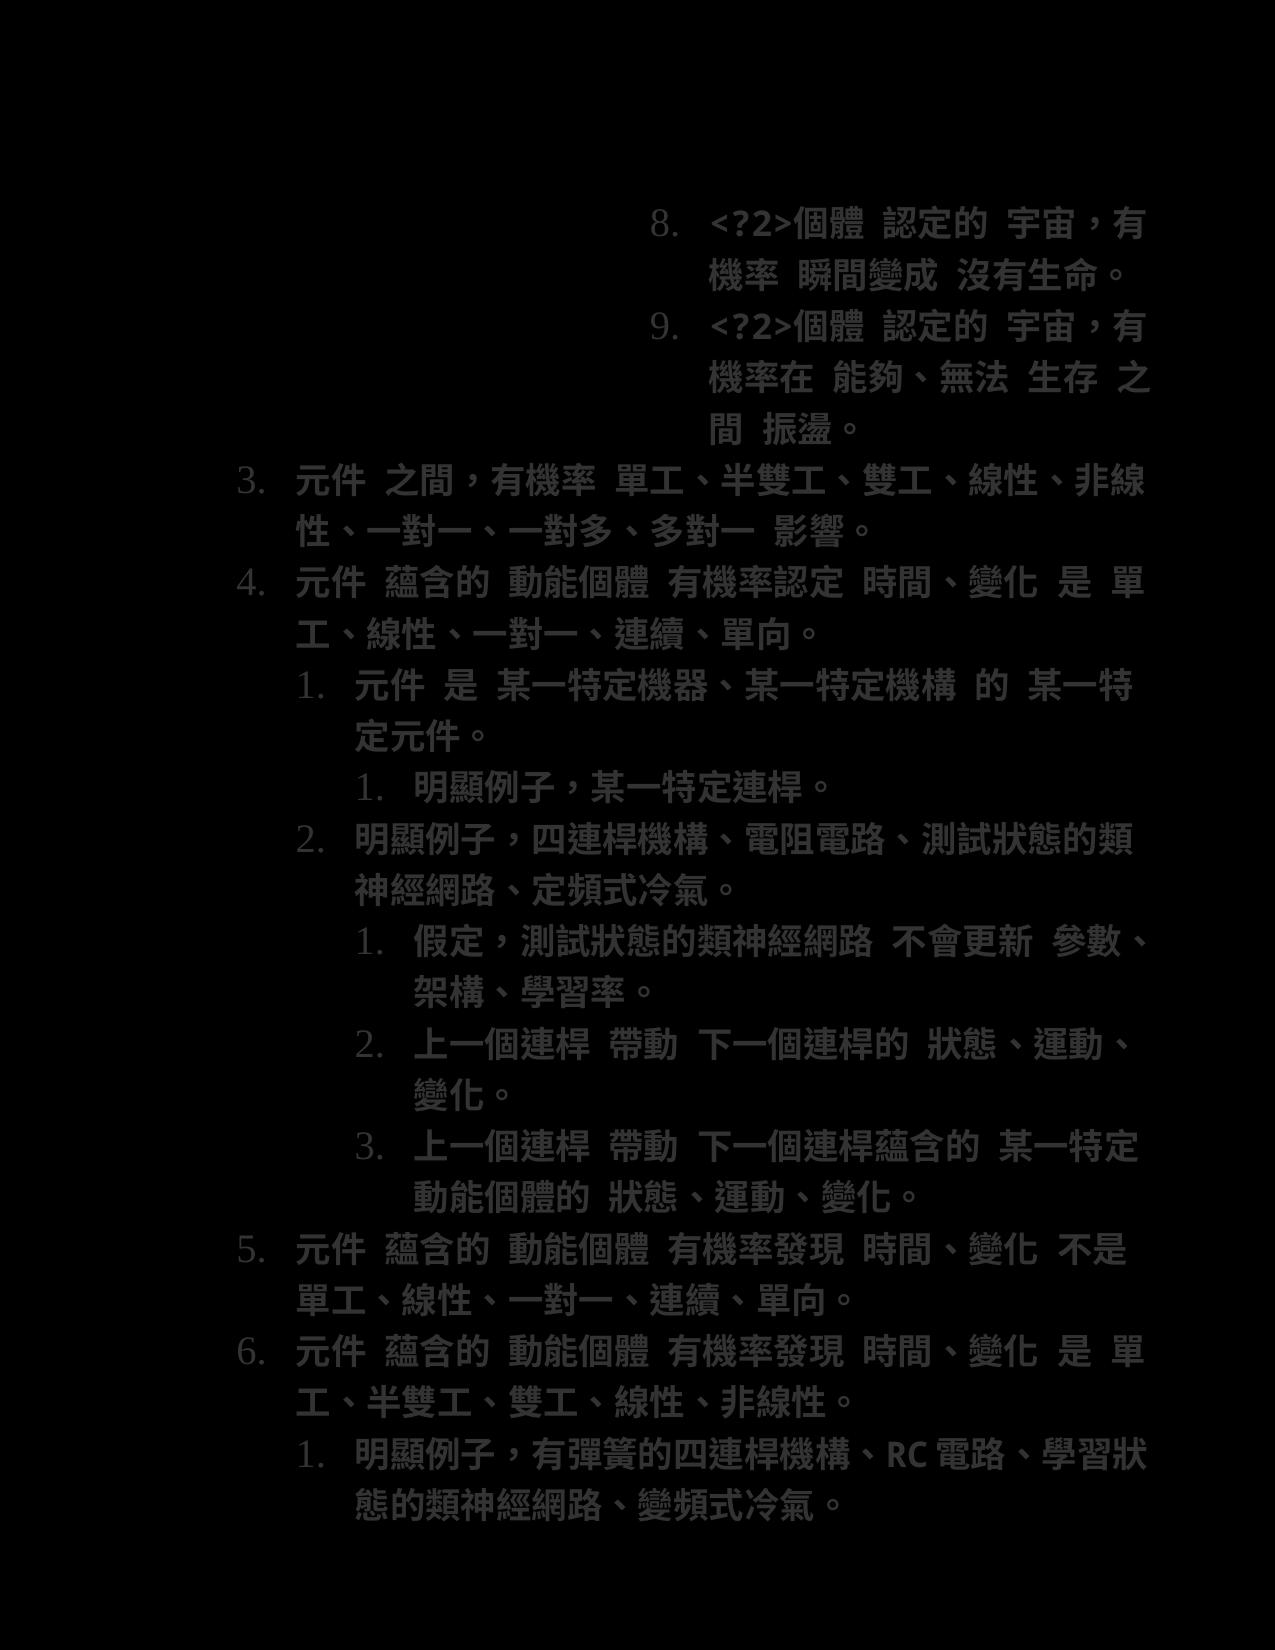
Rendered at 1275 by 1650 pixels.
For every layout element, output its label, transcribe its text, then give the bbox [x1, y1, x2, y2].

list 元件 蘊含的 動能個體 有機率發現 時間、變化 是 單工、半雙工、雙工、線性、非線性。 [236, 1323, 1157, 1426]
list 上一個連桿 帶動 下一個連桿蘊含的 某一特定動能個體的 狀態、運動、變化。 [354, 1118, 1157, 1221]
list <?2>個體 認定的 宇宙，有機率 瞬間變成 沒有生命。 [649, 196, 1157, 298]
list 元件 是 某一特定機器、某一特定機構 的 某一特定元件。 [295, 657, 1157, 760]
list 明顯例子，四連桿機構、電阻電路、測試狀態的類神經網路、定頻式冷氣。 [295, 811, 1157, 913]
list 元件 之間，有機率 單工、半雙工、雙工、線性、非線性、一對一、一對多、多對一 影響。 [236, 452, 1157, 555]
list 明顯例子，有彈簧的四連桿機構、RC電路、學習狀態的類神經網路、變頻式冷氣。 [295, 1426, 1157, 1529]
list 明顯例子，某一特定連桿。 [354, 760, 1157, 811]
list 元件 蘊含的 動能個體 有機率發現 時間、變化 不是 單工、線性、一對一、連續、單向。 [236, 1221, 1157, 1323]
list 元件 蘊含的 動能個體 有機率認定 時間、變化 是 單工、線性、一對一、連續、單向。 [236, 555, 1157, 657]
list 假定，測試狀態的類神經網路 不會更新 參數、架構、學習率。 [354, 913, 1157, 1016]
list 上一個連桿 帶動 下一個連桿的 狀態、運動、變化。 [354, 1016, 1157, 1118]
list <?2>個體 認定的 宇宙，有機率在 能夠、無法 生存 之間 振盪。 [649, 298, 1157, 452]
